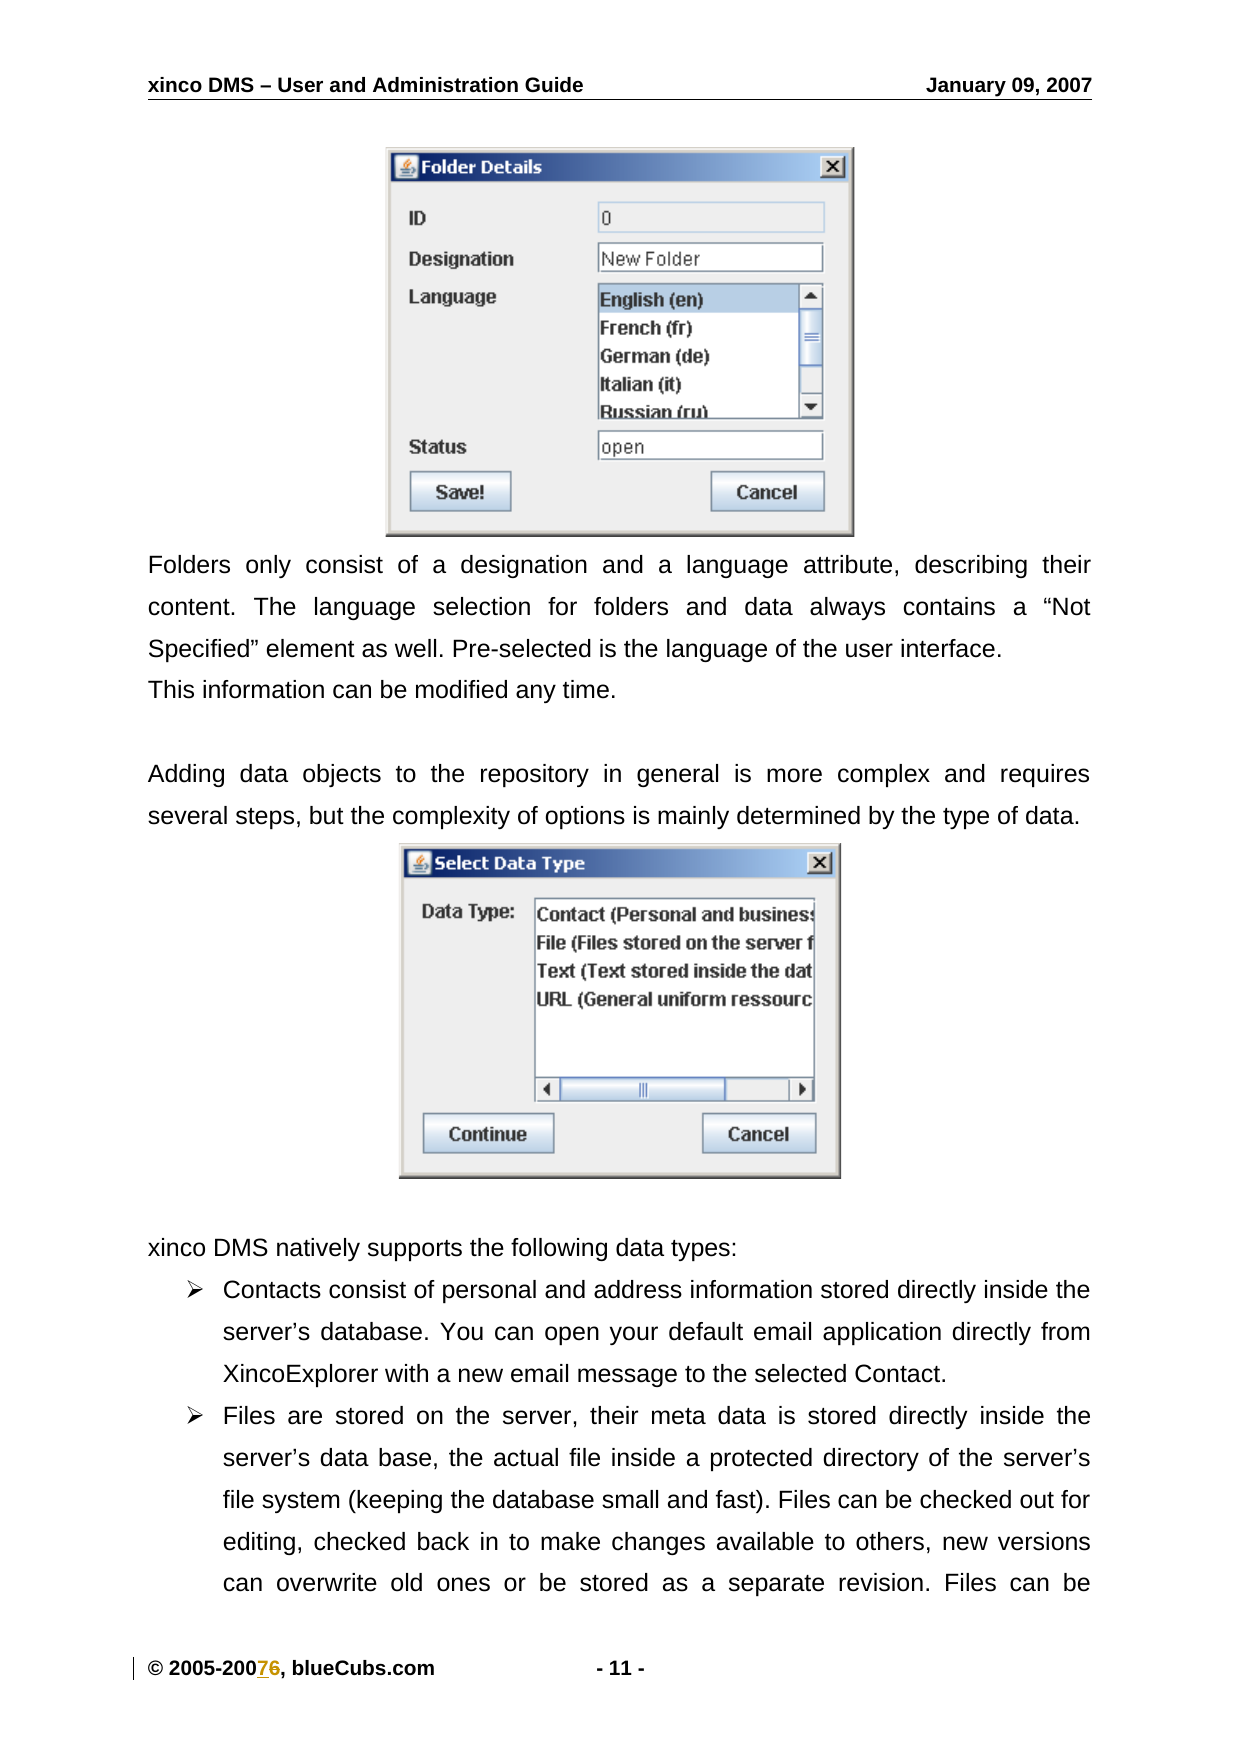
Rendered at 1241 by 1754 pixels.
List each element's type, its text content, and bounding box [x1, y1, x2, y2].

list Files are stored on the server, their meta data is stored directly inside the server’s data base, the actual file inside a protected directory of the server’s file system (keeping the database small and fast). Files can be checked out for editing, checked back in to make changes available to others, new versions can overwrite old ones or be stored as a separate revision. Files can be [185, 1402, 1092, 1597]
text Folders only consist of a designation and a language attribute, describing their content. The language selection for folders and data always contains a “Not Specified” element as well. Pre-selected is the language of the user interface. [148, 148, 1092, 662]
picture [385, 147, 855, 537]
text xinco DMS natively supports the following data types: [148, 1234, 1092, 1262]
picture [398, 843, 842, 1179]
list Contacts consist of personal and address information stored directly inside the server’s database. You can open your default email application directly from XincoExplorer with a new email message to the selected Contact. [185, 1276, 1092, 1388]
text This information can be modified any time. [148, 676, 1092, 704]
text Adding data objects to the repository in general is more complex and requires several steps, but the complexity of options is mainly determined by the type of data. [148, 760, 1092, 830]
